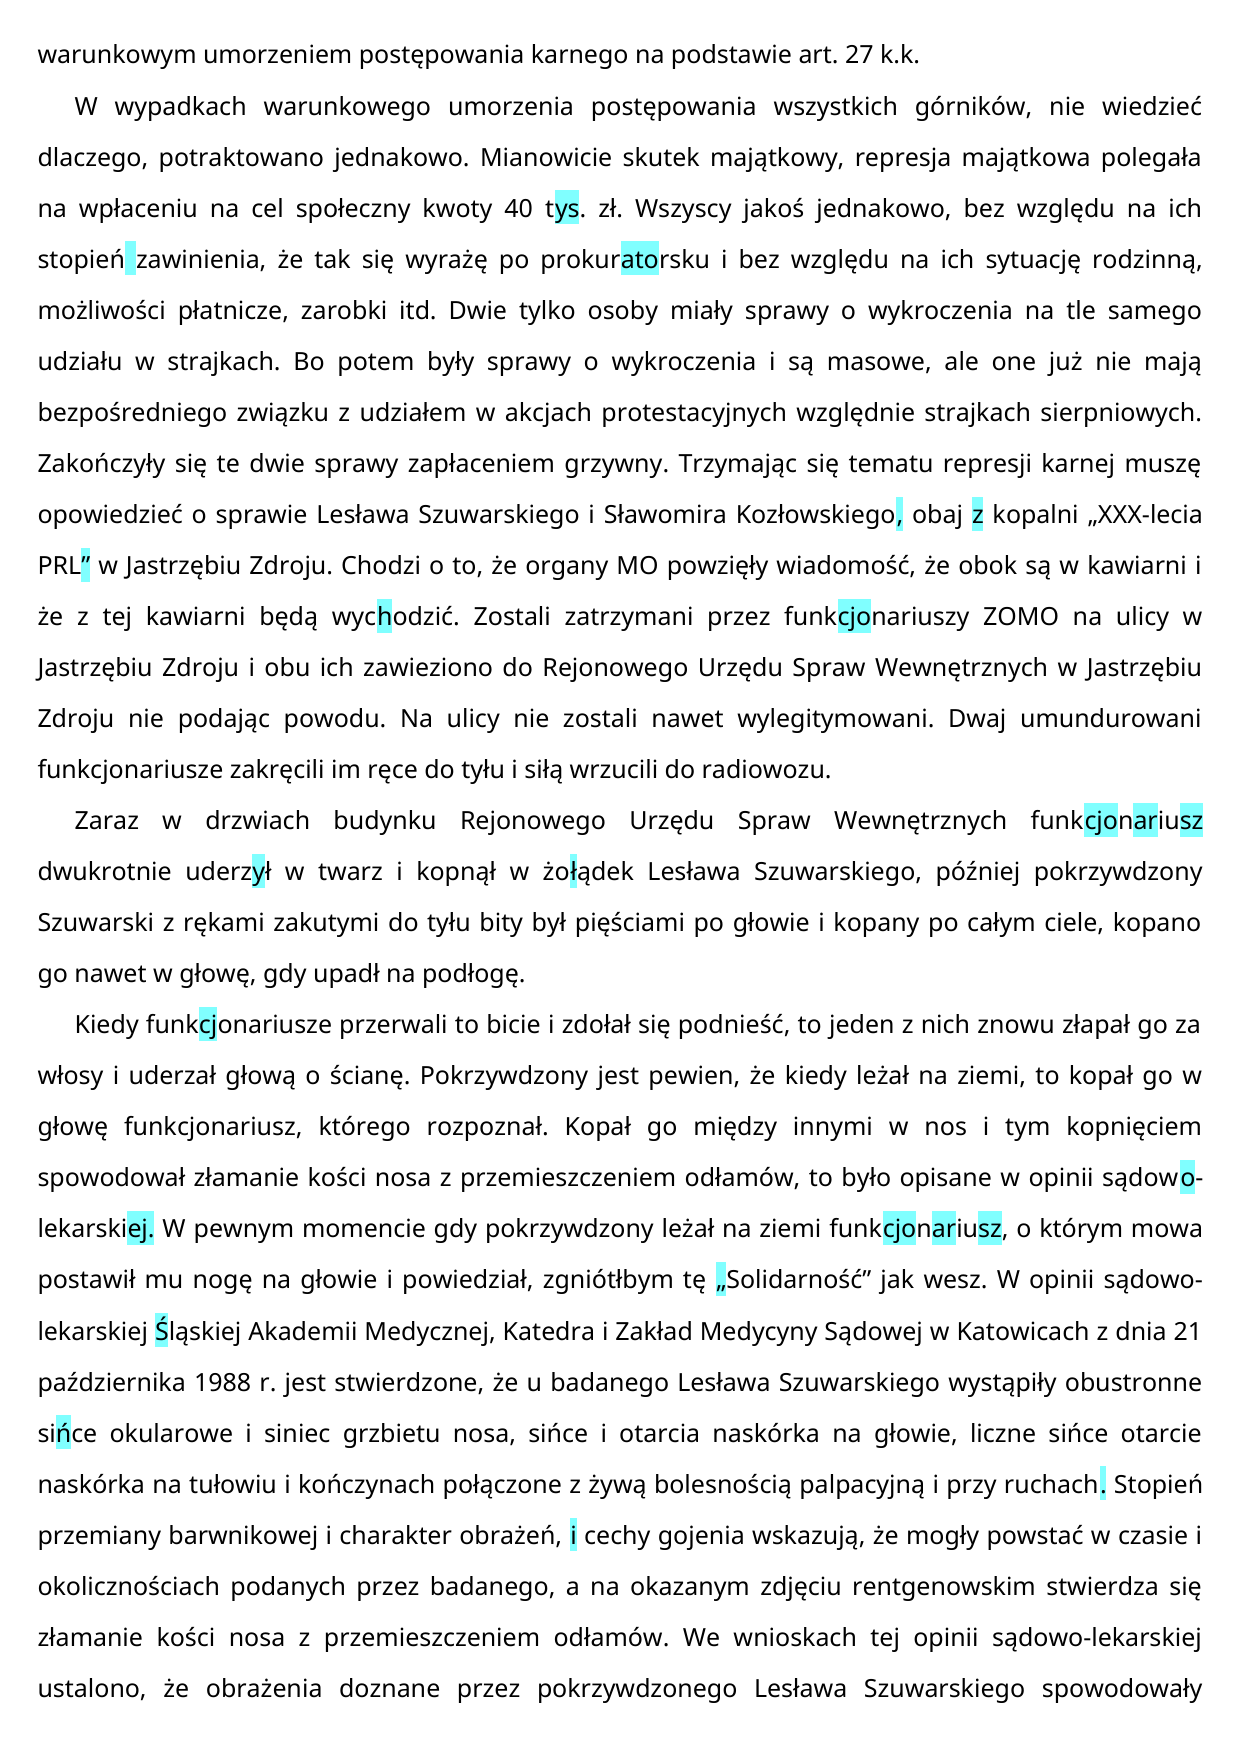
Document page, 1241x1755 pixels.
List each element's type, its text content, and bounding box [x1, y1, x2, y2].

text W wypadkach warunkowego umorzenia postępowania wszystkich górników, nie wiedzieć dlaczego, potraktowano jednakowo. Mianowicie skutek majątkowy, represja majątkowa polegała na wpłaceniu na cel społeczny kwoty 40 tys. zł. Wszyscy jakoś jednakowo, bez względu na ich stopień zawinienia, że tak się wyrażę po prokuratorsku i bez względu na ich sytuację rodzinną, możliwości płatnicze, zarobki itd. Dwie tylko osoby miały sprawy o wykroczenia na tle samego udziału w strajkach. Bo potem były sprawy o wykroczenia i są masowe, ale one już nie mają bezpośredniego związku z udziałem w akcjach protestacyjnych względnie strajkach sierpniowych. Zakończyły się te dwie sprawy zapłaceniem grzywny. Trzymając się tematu represji karnej muszę opowiedzieć o sprawie Lesława Szuwarskiego i Sławomira Kozłowskiego, obaj z kopalni „XXX-lecia PRL” w Jastrzębiu Zdroju. Chodzi o to, że organy MO powzięły wiadomość, że obok są w kawiarni i że z tej kawiarni będą wychodzić. Zostali zatrzymani przez funkcjonariuszy ZOMO na ulicy w Jastrzębiu Zdroju i obu ich zawieziono do Rejonowego Urzędu Spraw Wewnętrznych w Jastrzębiu Zdroju nie podając powodu. Na ulicy nie zostali nawet wylegitymowani. Dwaj umundurowani funkcjonariusze zakręcili im ręce do tyłu i siłą wrzucili do radiowozu. [37, 88, 1203, 786]
text Kiedy funkcjonariusze przerwali to bicie i zdołał się podnieść, to jeden z nich znowu złapał go za włosy i uderzał głową o ścianę. Pokrzywdzony jest pewien, że kiedy leżał na ziemi, to kopał go w głowę funkcjonariusz, którego rozpoznał. Kopał go między innymi w nos i tym kopnięciem spowodował złamanie kości nosa z przemieszczeniem odłamów, to było opisane w opinii sądowo-lekarskiej. W pewnym momencie gdy pokrzywdzony leżał na ziemi funkcjonariusz, o którym mowa postawił mu nogę na głowie i powiedział, zgniótłbym tę „Solidarność” jak wesz. W opinii sądowo-lekarskiej Śląskiej Akademii Medycznej, Katedra i Zakład Medycyny Sądowej w Katowicach z dnia 21 października 1988 r. jest stwierdzone, że u badanego Lesława Szuwarskiego wystąpiły obustronne sińce okularowe i siniec grzbietu nosa, sińce i otarcia naskórka na głowie, liczne sińce otarcie naskórka na tułowiu i kończynach połączone z żywą bolesnością palpacyjną i przy ruchach. Stopień przemiany barwnikowej i charakter obrażeń, i cechy gojenia wskazują, że mogły powstać w czasie i okolicznościach podanych przez badanego, a na okazanym zdjęciu rentgenowskim stwierdza się złamanie kości nosa z przemieszczeniem odłamów. We wnioskach tej opinii sądowo-lekarskiej ustalono, że obrażenia doznane przez pokrzywdzonego Lesława Szuwarskiego spowodowały [37, 1007, 1203, 1704]
text warunkowym umorzeniem postępowania karnego na podstawie art. 27 k.k. [37, 37, 1203, 71]
text Zaraz w drzwiach budynku Rejonowego Urzędu Spraw Wewnętrznych funkcjonariusz dwukrotnie uderzył w twarz i kopnął w żołądek Lesława Szuwarskiego, później pokrzywdzony Szuwarski z rękami zakutymi do tyłu bity był pięściami po głowie i kopany po całym ciele, kopano go nawet w głowę, gdy upadł na podłogę. [37, 803, 1203, 990]
